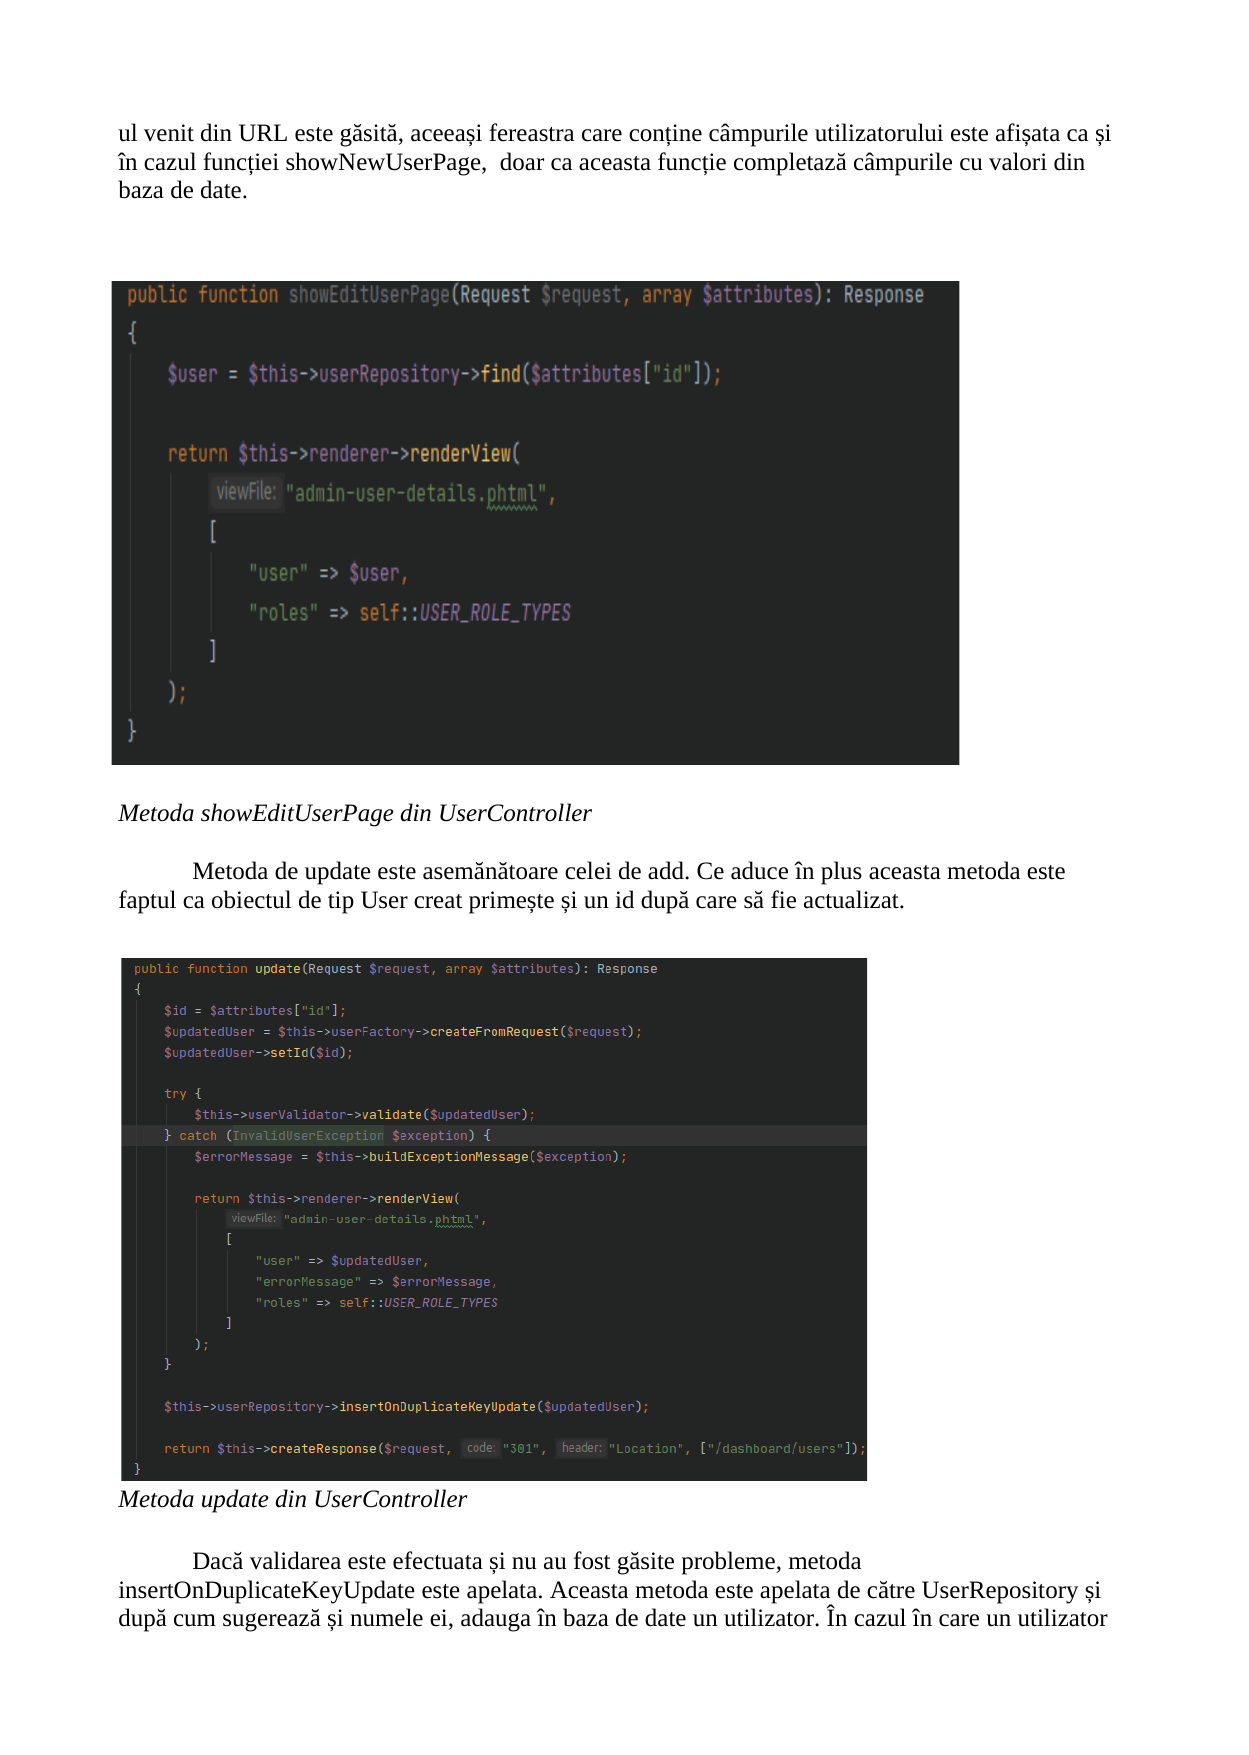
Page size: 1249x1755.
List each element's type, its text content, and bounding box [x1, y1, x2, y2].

picture [111, 281, 960, 765]
text Metoda de update este asemănătoare celei de add. Ce aduce în plus aceasta metoda este faptul ca obiectul de tip User creat primește și un id după care să fie actualizat. [118, 856, 1130, 913]
text ul venit din URL este găsită, aceeași fereastra care conține câmpurile utilizatorului este afișata ca și în cazul funcției showNewUserPage, doar ca aceasta funcție completază câmpurile cu valori din baza de date. [118, 118, 1130, 204]
text Metoda update din UserController [118, 1484, 1130, 1512]
text Dacă validarea este efectuata și nu au fost găsite probleme, metoda insertOnDuplicateKeyUpdate este apelata. Aceasta metoda este apelata de către UserRepository și după cum sugerează și numele ei, adauga în baza de date un utilizator. În cazul în care un utilizator [118, 1546, 1130, 1632]
text Metoda showEditUserPage din UserController [118, 798, 1130, 827]
picture [121, 958, 868, 1481]
